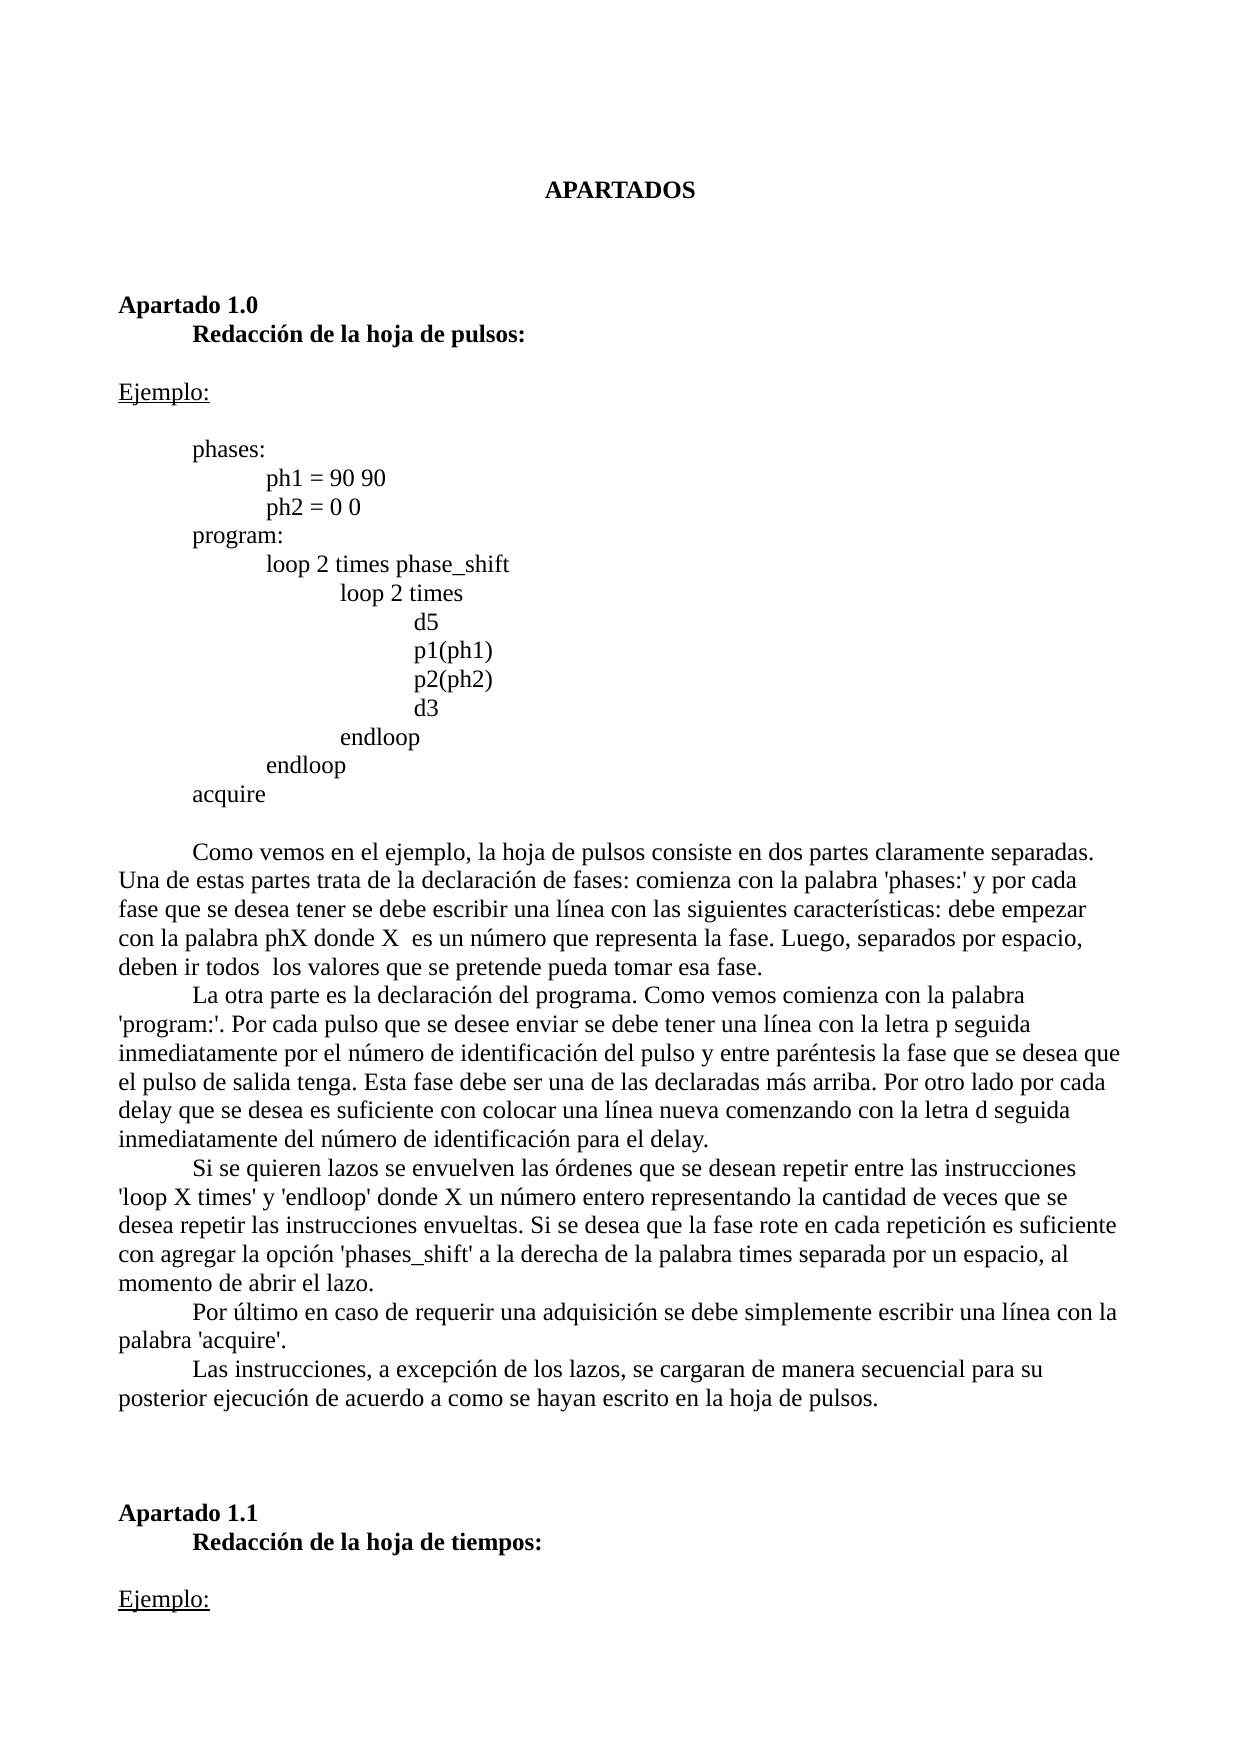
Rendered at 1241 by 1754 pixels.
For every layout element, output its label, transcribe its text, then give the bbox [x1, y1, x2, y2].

text p2(ph2) [118, 664, 1122, 693]
text Redacción de la hoja de tiempos: [118, 1527, 1122, 1556]
text acquire [118, 779, 1122, 808]
text Como vemos en el ejemplo, la hoja de pulsos consiste en dos partes claramente separadas. Una de estas partes trata de la declaración de fases: comienza con la palabra 'phases:' y por cada fase que se desea tener se debe escribir una línea con las siguientes características: debe empezar con la palabra phX donde X es un número que representa la fase. Luego, separados por espacio, deben ir todos los valores que se pretende pueda tomar esa fase. [118, 837, 1122, 981]
text ph1 = 90 90 [118, 463, 1122, 492]
text Redacción de la hoja de pulsos: [118, 319, 1122, 348]
text Apartado 1.0 [118, 291, 1122, 319]
text Las instrucciones, a excepción de los lazos, se cargaran de manera secuencial para su posterior ejecución de acuerdo a como se hayan escrito en la hoja de pulsos. [118, 1354, 1122, 1412]
text La otra parte es la declaración del programa. Como vemos comienza con la palabra 'program:'. Por cada pulso que se desee enviar se debe tener una línea con la letra p seguida inmediatamente por el número de identificación del pulso y entre paréntesis la fase que se desea que el pulso de salida tenga. Esta fase debe ser una de las declaradas más arriba. Por otro lado por cada delay que se desea es suficiente con colocar una línea nueva comenzando con la letra d seguida inmediatamente del número de identificación para el delay. [118, 981, 1122, 1153]
text loop 2 times [118, 578, 1122, 607]
text Ejemplo: [118, 377, 1122, 406]
text Por último en caso de requerir una adquisición se debe simplemente escribir una línea con la palabra 'acquire'. [118, 1297, 1122, 1354]
text Apartado 1.1 [118, 1498, 1122, 1527]
text phases: [118, 434, 1122, 463]
text endloop [118, 722, 1122, 751]
text Si se quieren lazos se envuelven las órdenes que se desean repetir entre las instrucciones 'loop X times' y 'endloop' donde X un número entero representando la cantidad de veces que se desea repetir las instrucciones envueltas. Si se desea que la fase rote en cada repetición es suficiente con agregar la opción 'phases_shift' a la derecha de la palabra times separada por un espacio, al momento de abrir el lazo. [118, 1153, 1122, 1297]
text Ejemplo: [118, 1584, 1122, 1613]
text d3 [118, 693, 1122, 722]
text loop 2 times phase_shift [118, 549, 1122, 578]
text APARTADOS [118, 176, 1122, 204]
text program: [118, 521, 1122, 549]
text endloop [118, 751, 1122, 779]
text ph2 = 0 0 [118, 492, 1122, 521]
text p1(ph1) [118, 636, 1122, 664]
text d5 [118, 607, 1122, 636]
